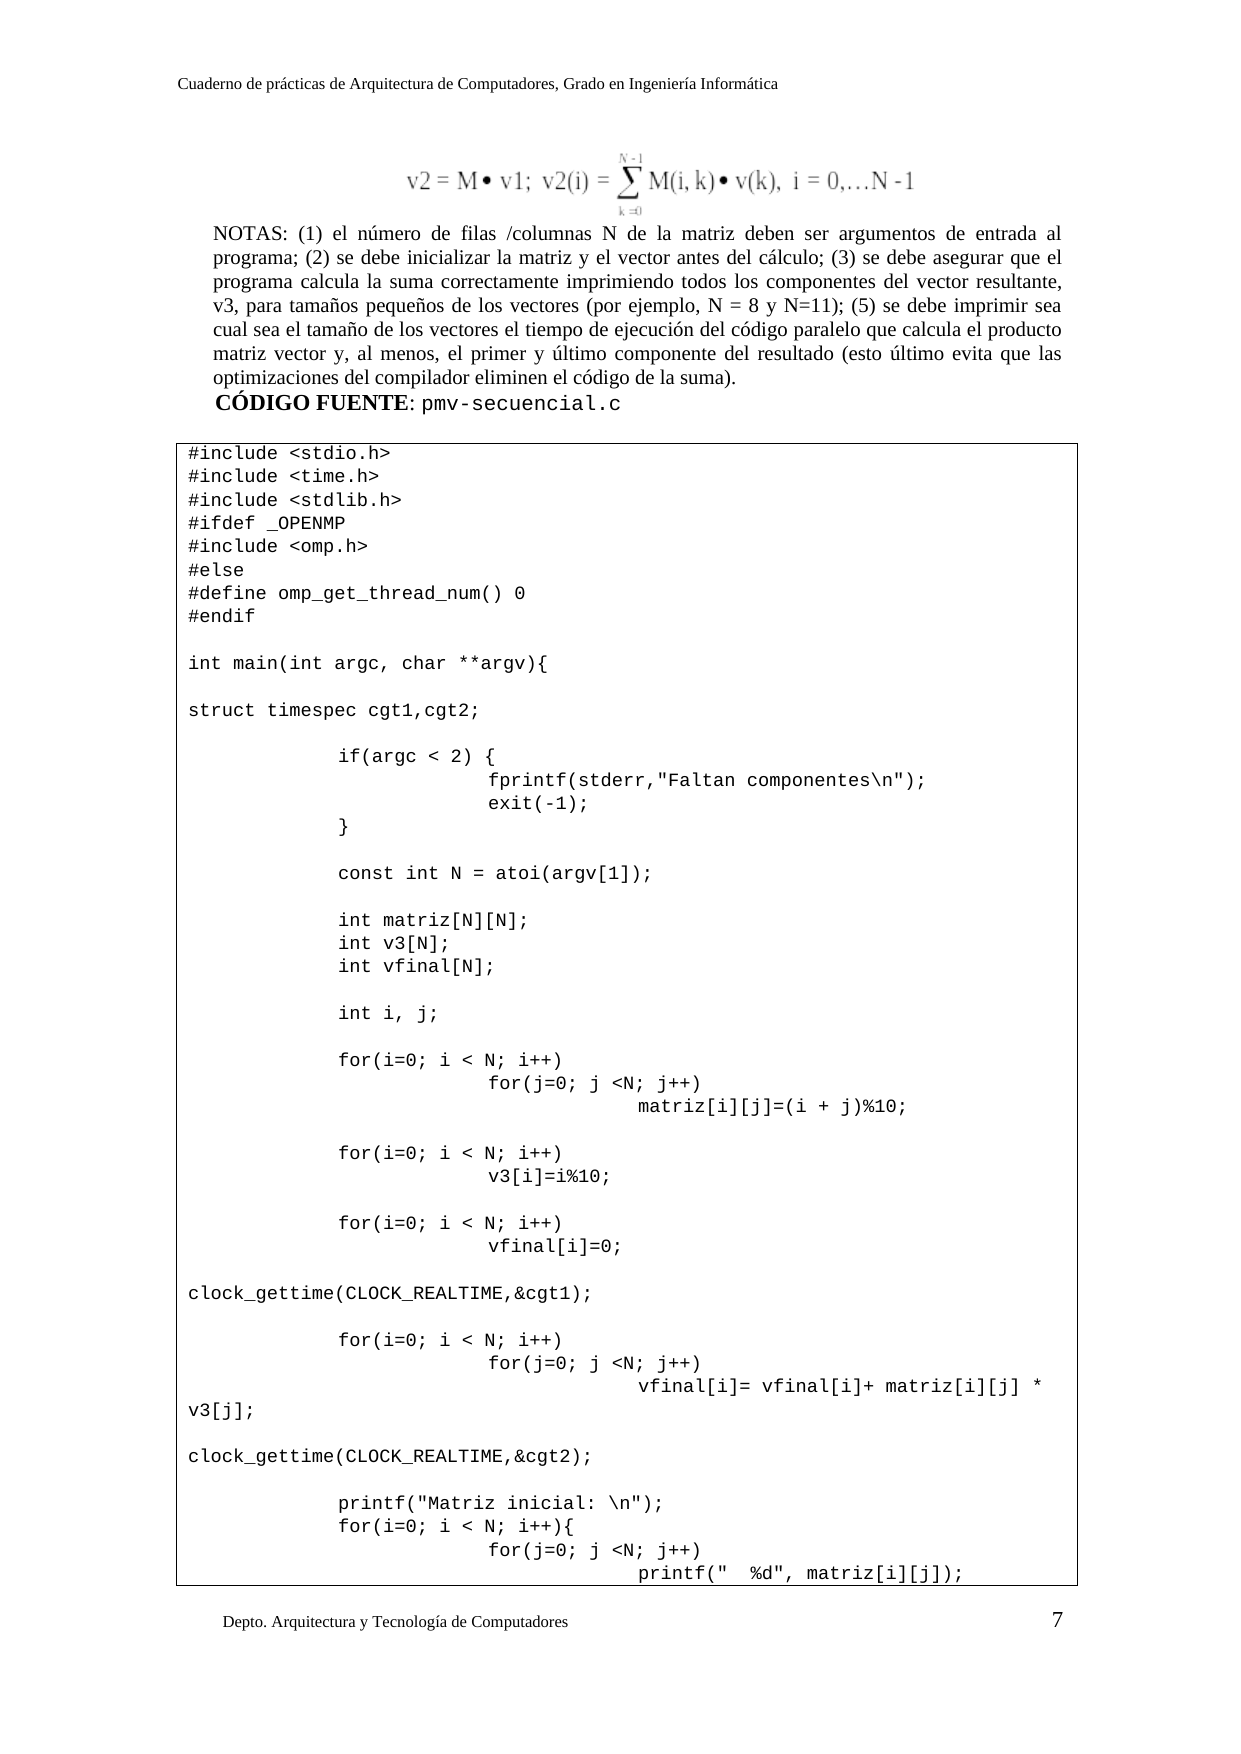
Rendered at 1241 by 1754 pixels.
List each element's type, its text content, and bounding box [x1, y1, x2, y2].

text CÓDIGO FUENTE: pmv-secuencial.c [215, 389, 1063, 417]
text NOTAS: (1) el número de filas /columnas N de la matriz deben ser argumentos de entrada al programa; (2) se debe inicializar la matriz y el vector antes del cálculo; (3) se debe asegurar que el programa calcula la suma correctamente imprimiendo todos los componentes del vector resultante, v3, para tamaños pequeños de los vectores (por ejemplo, N = 8 y N=11); (5) se debe imprimir sea cual sea el tamaño de los vectores el tiempo de ejecución del código paralelo que calcula el producto matriz vector y, al menos, el primer y último componente del resultado (esto último evita que las optimizaciones del compilador eliminen el código de la suma). [213, 221, 1063, 389]
table_header #include <stdio.h> #include <time.h> #include <stdlib.h> #ifdef _OPENMP #include <omp.h> #else #define omp_get_thread_num() 0 #endif int main(int argc, char **argv){ struct timespec cgt1,cgt2; if(argc < 2) { fprintf(stderr,"Faltan componentes\n"); exit(-1); } const int N = atoi(argv[1]); int matriz[N][N]; int v3[N]; int vfinal[N]; int i, j; for(i=0; i < N; i++) for(j=0; j <N; j++) matriz[i][j]=(i + j)%10; for(i=0; i < N; i++) v3[i]=i%10; for(i=0; i < N; i++) vfinal[i]=0; clock_gettime(CLOCK_REALTIME,&cgt1); for(i=0; i < N; i++) for(j=0; j <N; j++) vfinal[i]= vfinal[i]+ matriz[i][j] * v3[j]; clock_gettime(CLOCK_REALTIME,&cgt2); printf("Matriz inicial: \n"); for(i=0; i < N; i++){ for(j=0; j <N; j++) printf(" %d", matriz[i][j]); [177, 444, 1077, 1585]
